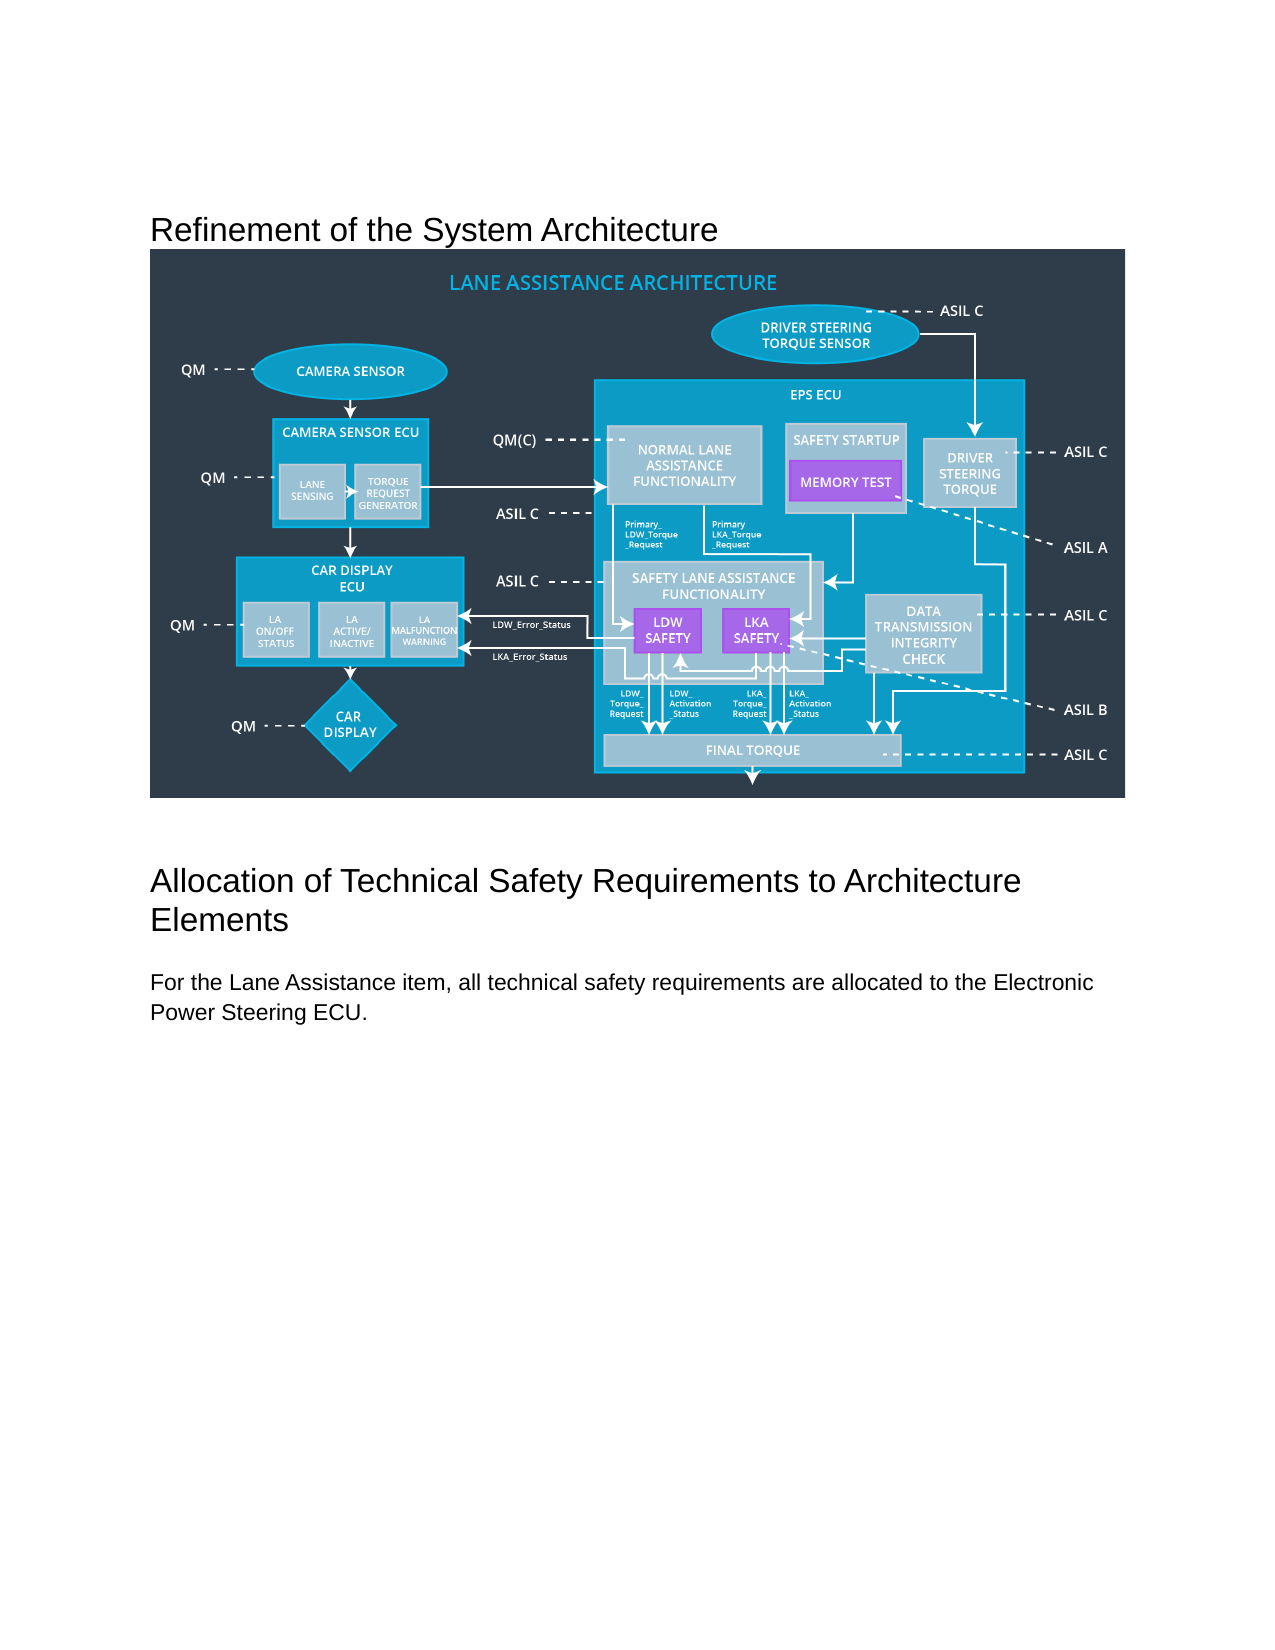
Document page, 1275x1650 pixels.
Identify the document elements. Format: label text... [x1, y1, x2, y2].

subtitle Allocation of Technical Safety Requirements to Architecture Elements [150, 862, 1125, 938]
picture [150, 248, 1125, 798]
text For the Lane Assistance item, all technical safety requirements are allocated to the Electronic Power Steering ECU. [150, 969, 1125, 1025]
subtitle Refinement of the System Architecture [150, 210, 1125, 248]
